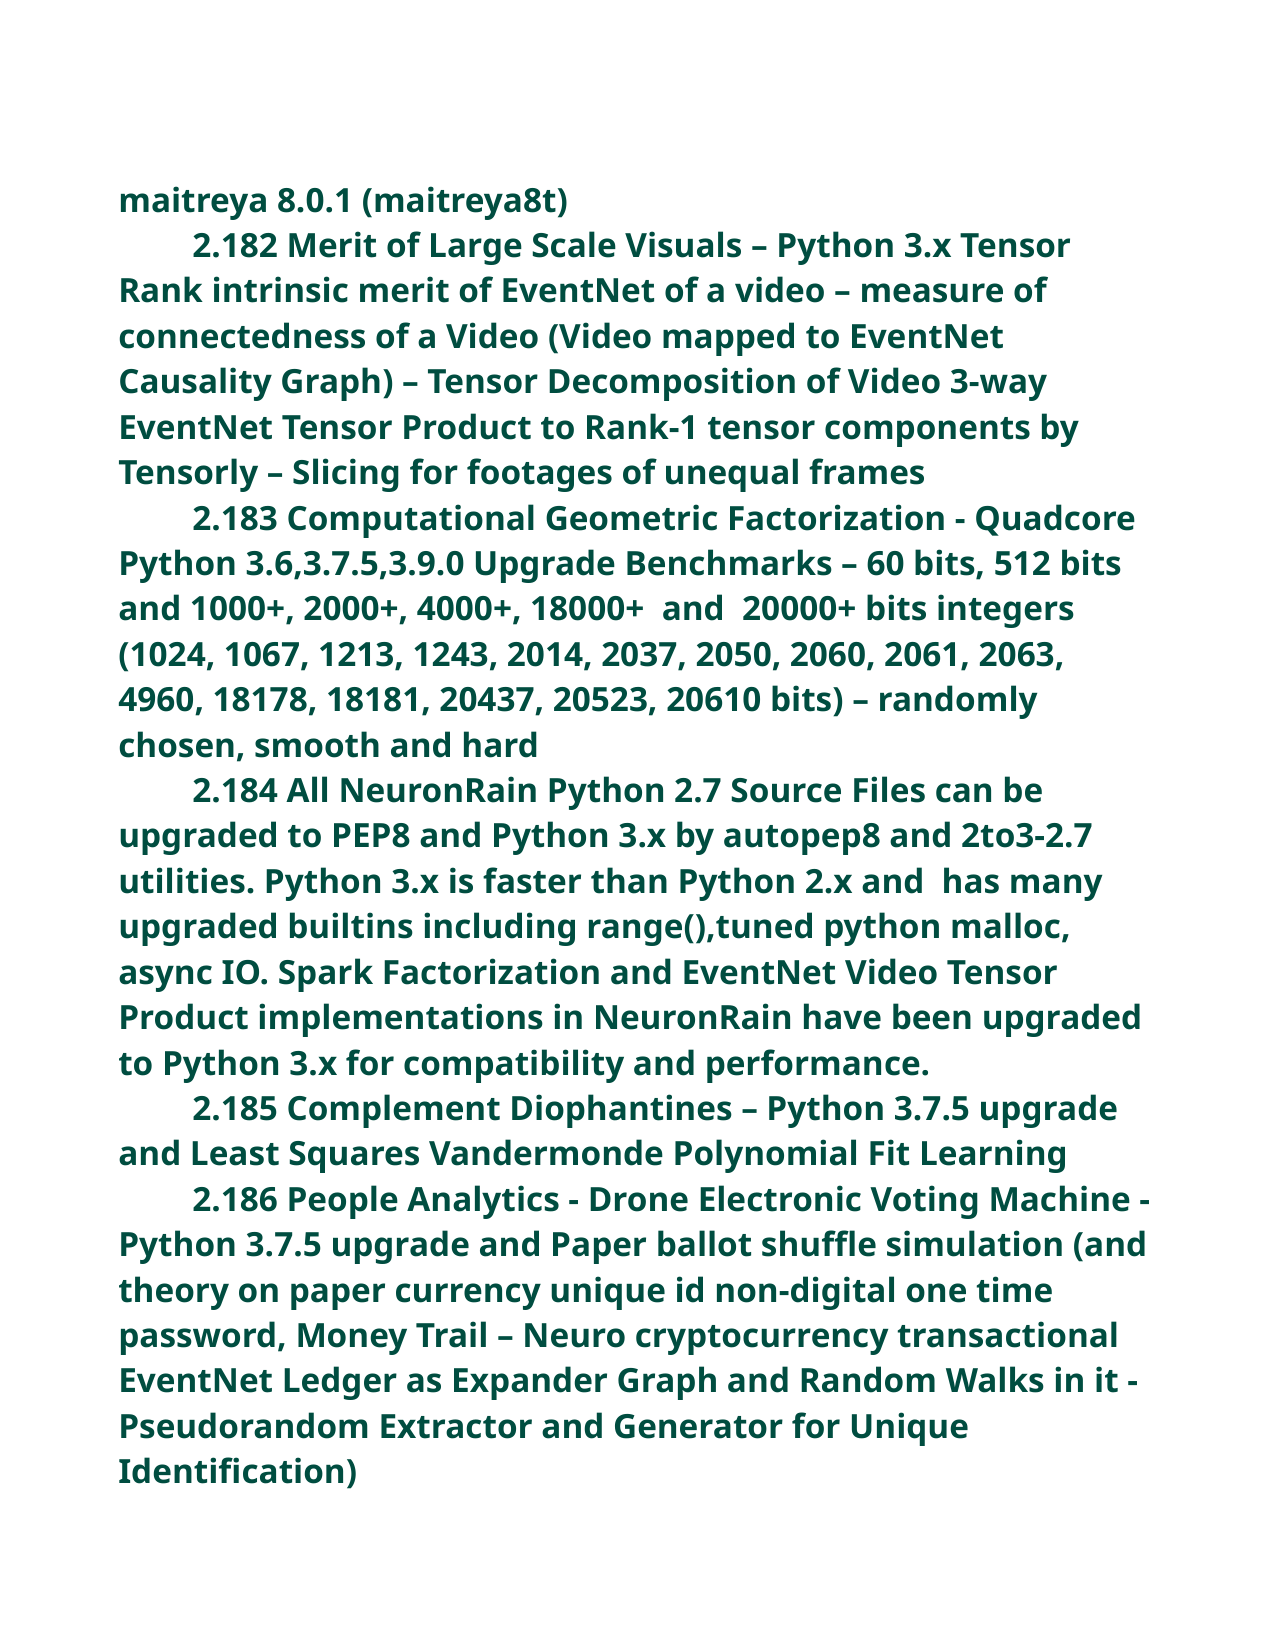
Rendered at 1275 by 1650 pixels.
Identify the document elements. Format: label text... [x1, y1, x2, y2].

text maitreya 8.0.1 (maitreya8t) [118, 176, 1157, 222]
text 2.184 All NeuronRain Python 2.7 Source Files can be upgraded to PEP8 and Python 3.x by autopep8 and 2to3-2.7 utilities. Python 3.x is faster than Python 2.x and has many upgraded builtins including range(),tuned python malloc, async IO. Spark Factorization and EventNet Video Tensor Product implementations in NeuronRain have been upgraded to Python 3.x for compatibility and performance. [118, 767, 1157, 1085]
text 2.183 Computational Geometric Factorization - Quadcore Python 3.6,3.7.5,3.9.0 Upgrade Benchmarks – 60 bits, 512 bits and 1000+, 2000+, 4000+, 18000+ and 20000+ bits integers (1024, 1067, 1213, 1243, 2014, 2037, 2050, 2060, 2061, 2063, 4960, 18178, 18181, 20437, 20523, 20610 bits) – randomly chosen, smooth and hard [118, 494, 1157, 767]
text 2.185 Complement Diophantines – Python 3.7.5 upgrade and Least Squares Vandermonde Polynomial Fit Learning [118, 1085, 1157, 1176]
text 2.182 Merit of Large Scale Visuals – Python 3.x Tensor Rank intrinsic merit of EventNet of a video – measure of connectedness of a Video (Video mapped to EventNet Causality Graph) – Tensor Decomposition of Video 3-way EventNet Tensor Product to Rank-1 tensor components by Tensorly – Slicing for footages of unequal frames [118, 222, 1157, 494]
text 2.186 People Analytics - Drone Electronic Voting Machine - Python 3.7.5 upgrade and Paper ballot shuffle simulation (and theory on paper currency unique id non-digital one time password, Money Trail – Neuro cryptocurrency transactional EventNet Ledger as Expander Graph and Random Walks in it - Pseudorandom Extractor and Generator for Unique Identification) [118, 1176, 1157, 1493]
